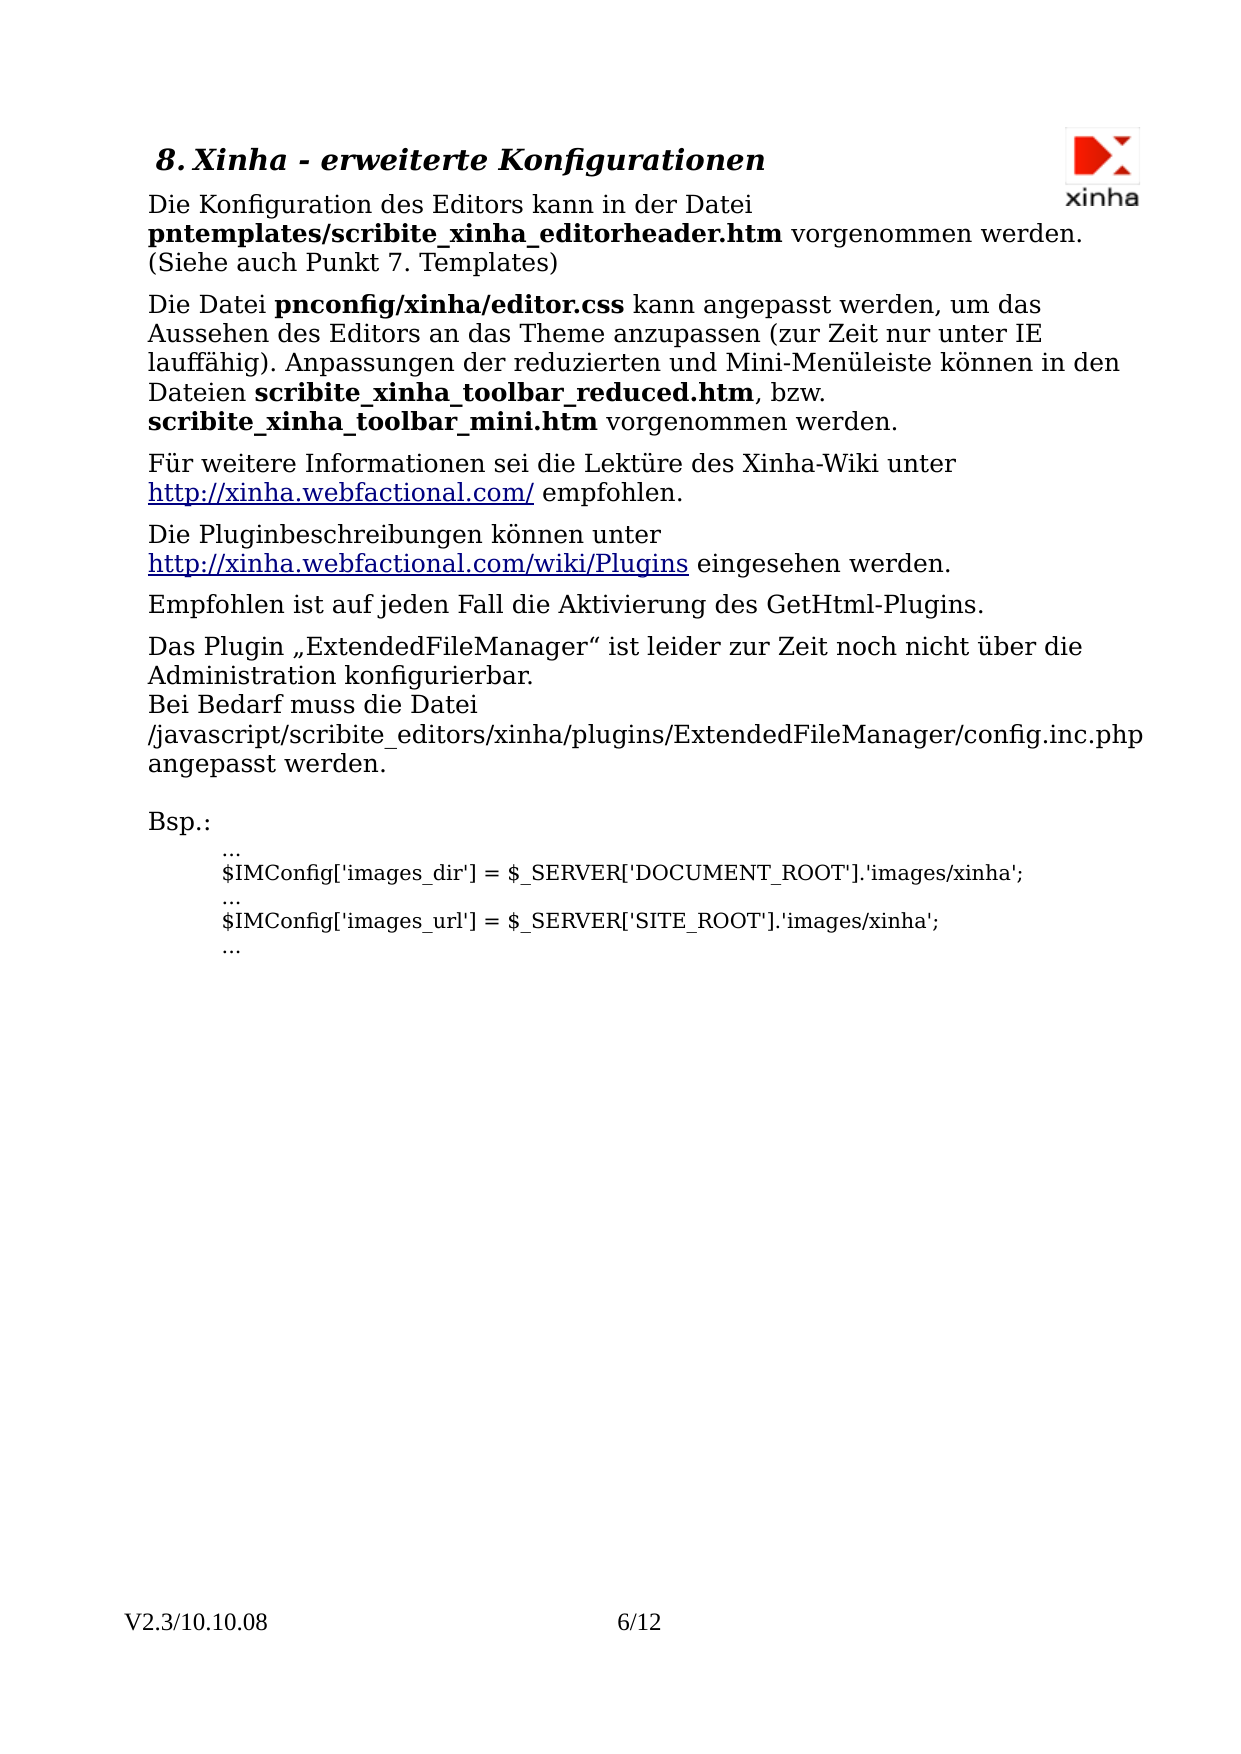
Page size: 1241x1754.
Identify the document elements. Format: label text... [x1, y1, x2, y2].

subtitle Xinha - erweiterte Konfigurationen [156, 143, 1065, 177]
text Die Datei pnconfig/xinha/editor.css kann angepasst werden, um das Aussehen des Editors an das Theme anzupassen (zur Zeit nur unter IE lauffähig). Anpassungen der reduzierten und Mini-Menüleiste können in den Dateien scribite_xinha_toolbar_reduced.htm, bzw. scribite_xinha_toolbar_mini.htm vorgenommen werden. [148, 290, 1160, 437]
text Für weitere Informationen sei die Lektüre des Xinha-Wiki unter http://xinha.webfactional.com/ empfohlen. [148, 449, 1160, 507]
text Die Konfiguration des Editors kann in der Datei pntemplates/scribite_xinha_editorheader.htm vorgenommen werden. (Siehe auch Punkt 7. Templates) [148, 190, 1160, 278]
text Empfohlen ist auf jeden Fall die Aktivierung des GetHtml-Plugins. [148, 591, 1160, 620]
text Die Pluginbeschreibungen können unter http://xinha.webfactional.com/wiki/Plugins eingesehen werden. [148, 520, 1160, 578]
picture [1065, 127, 1141, 206]
text Das Plugin „ExtendedFileManager“ ist leider zur Zeit noch nicht über die Administration konfigurierbar. Bei Bedarf muss die Datei /javascript/scribite_editors/xinha/plugins/ExtendedFileManager/config.inc.php angepasst werden. Bsp.: ... $IMConfig['images_dir'] = $_SERVER['DOCUMENT_ROOT'].'images/xinha'; ... $IMConfig['images_url'] = $_SERVER['SITE_ROOT'].'images/xinha'; ... [148, 632, 1160, 958]
